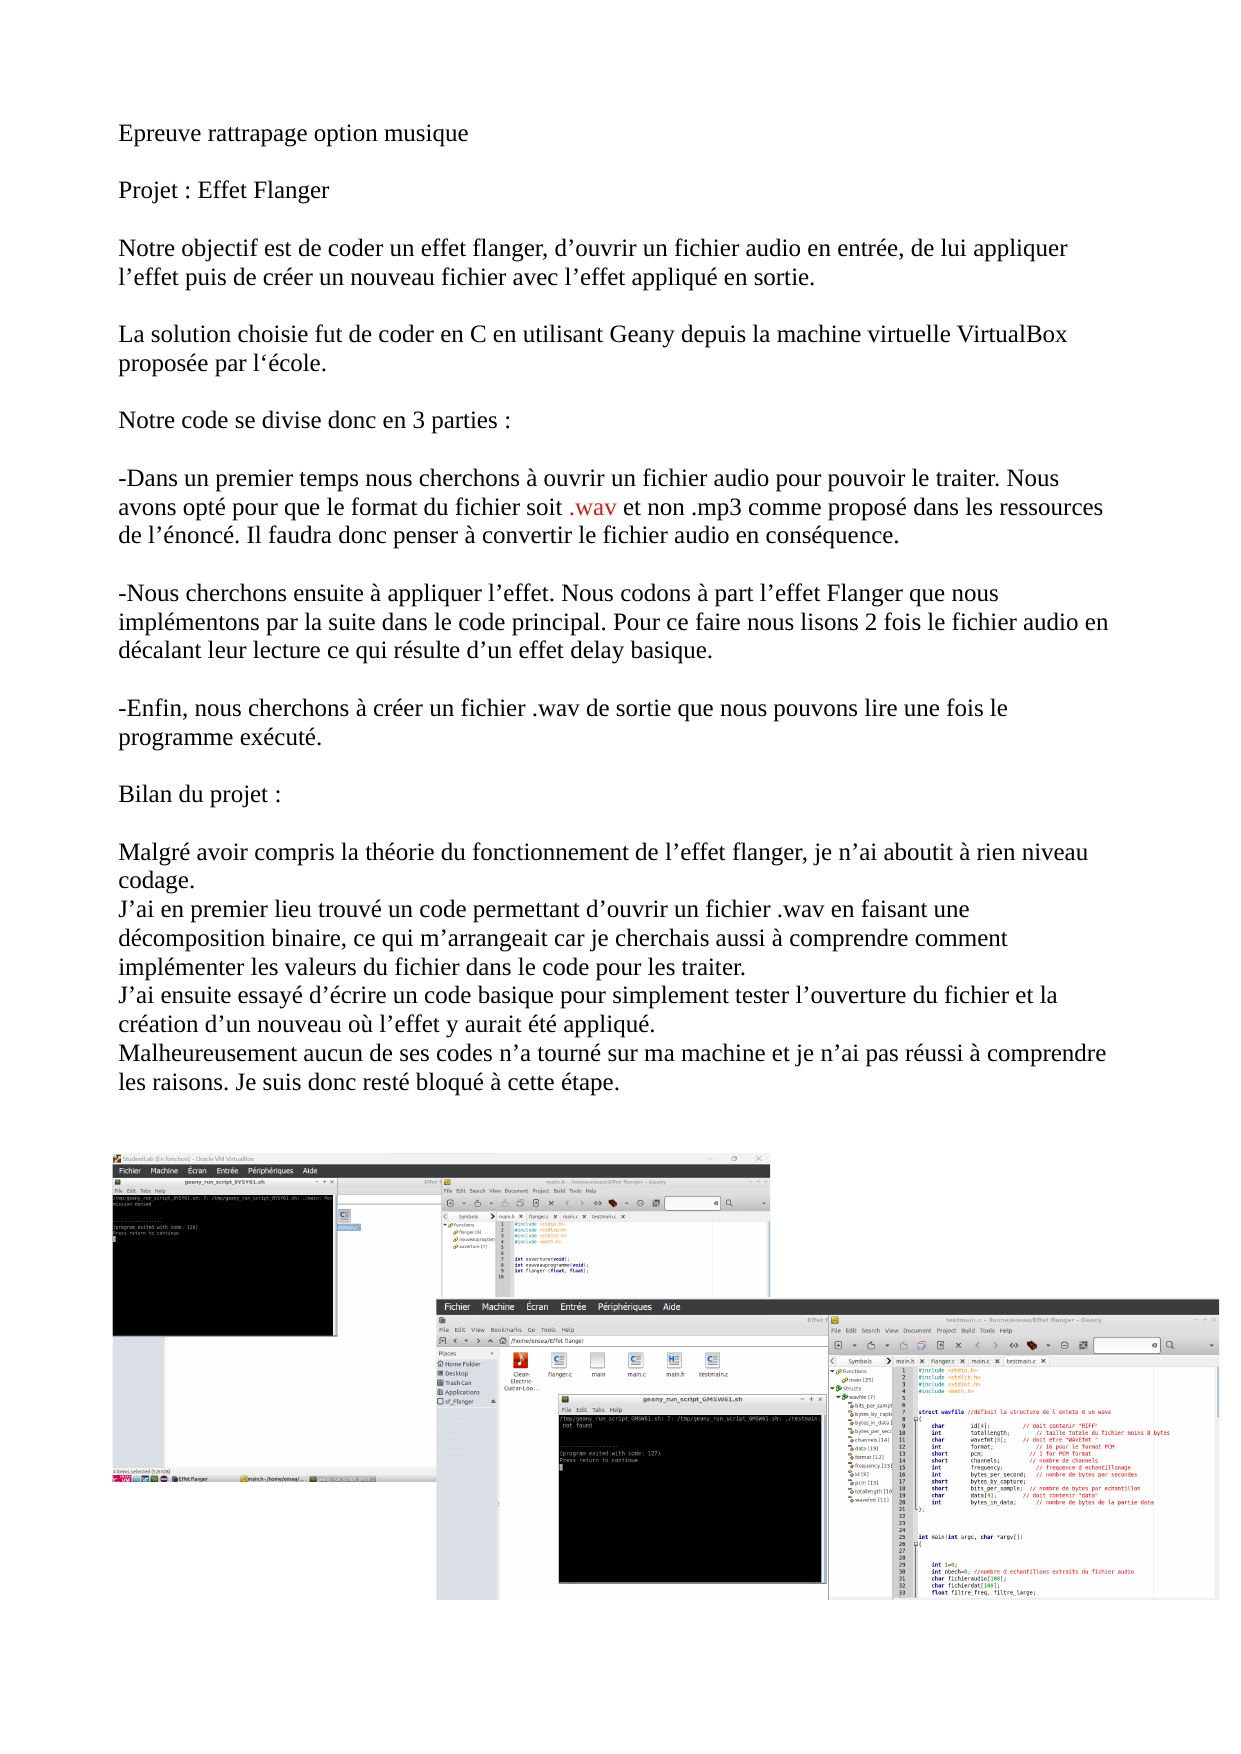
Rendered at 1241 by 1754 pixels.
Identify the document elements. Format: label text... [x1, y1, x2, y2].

text Malheureusement aucun de ses codes n’a tourné sur ma machine et je n’ai pas réussi à comprendre les raisons. Je suis donc resté bloqué à cette étape. [118, 1038, 1122, 1096]
text Malgré avoir compris la théorie du fonctionnement de l’effet flanger, je n’ai aboutit à rien niveau codage. [118, 837, 1122, 894]
text Projet : Effet Flanger [118, 176, 1122, 204]
text Epreuve rattrapage option musique [118, 118, 1122, 147]
text J’ai en premier lieu trouvé un code permettant d’ouvrir un fichier .wav en faisant une décomposition binaire, ce qui m’arrangeait car je cherchais aussi à comprendre comment implémenter les valeurs du fichier dans le code pour les traiter. [118, 894, 1122, 981]
text J’ai ensuite essayé d’écrire un code basique pour simplement tester l’ouverture du fichier et la création d’un nouveau où l’effet y aurait été appliqué. [118, 981, 1122, 1038]
text -Dans un premier temps nous cherchons à ouvrir un fichier audio pour pouvoir le traiter. Nous avons opté pour que le format du fichier soit .wav et non .mp3 comme proposé dans les ressources de l’énoncé. Il faudra donc penser à convertir le fichier audio en conséquence. [118, 463, 1122, 549]
text -Enfin, nous cherchons à créer un fichier .wav de sortie que nous pouvons lire une fois le programme exécuté. [118, 693, 1122, 751]
text Notre code se divise donc en 3 parties : [118, 406, 1122, 434]
picture [112, 1153, 1220, 1600]
text -Nous cherchons ensuite à appliquer l’effet. Nous codons à part l’effet Flanger que nous implémentons par la suite dans le code principal. Pour ce faire nous lisons 2 fois le fichier audio en décalant leur lecture ce qui résulte d’un effet delay basique. [118, 578, 1122, 664]
text Notre objectif est de coder un effet flanger, d’ouvrir un fichier audio en entrée, de lui appliquer l’effet puis de créer un nouveau fichier avec l’effet appliqué en sortie. [118, 233, 1122, 291]
text La solution choisie fut de coder en C en utilisant Geany depuis la machine virtuelle VirtualBox proposée par l‘école. [118, 319, 1122, 377]
text Bilan du projet : [118, 779, 1122, 808]
